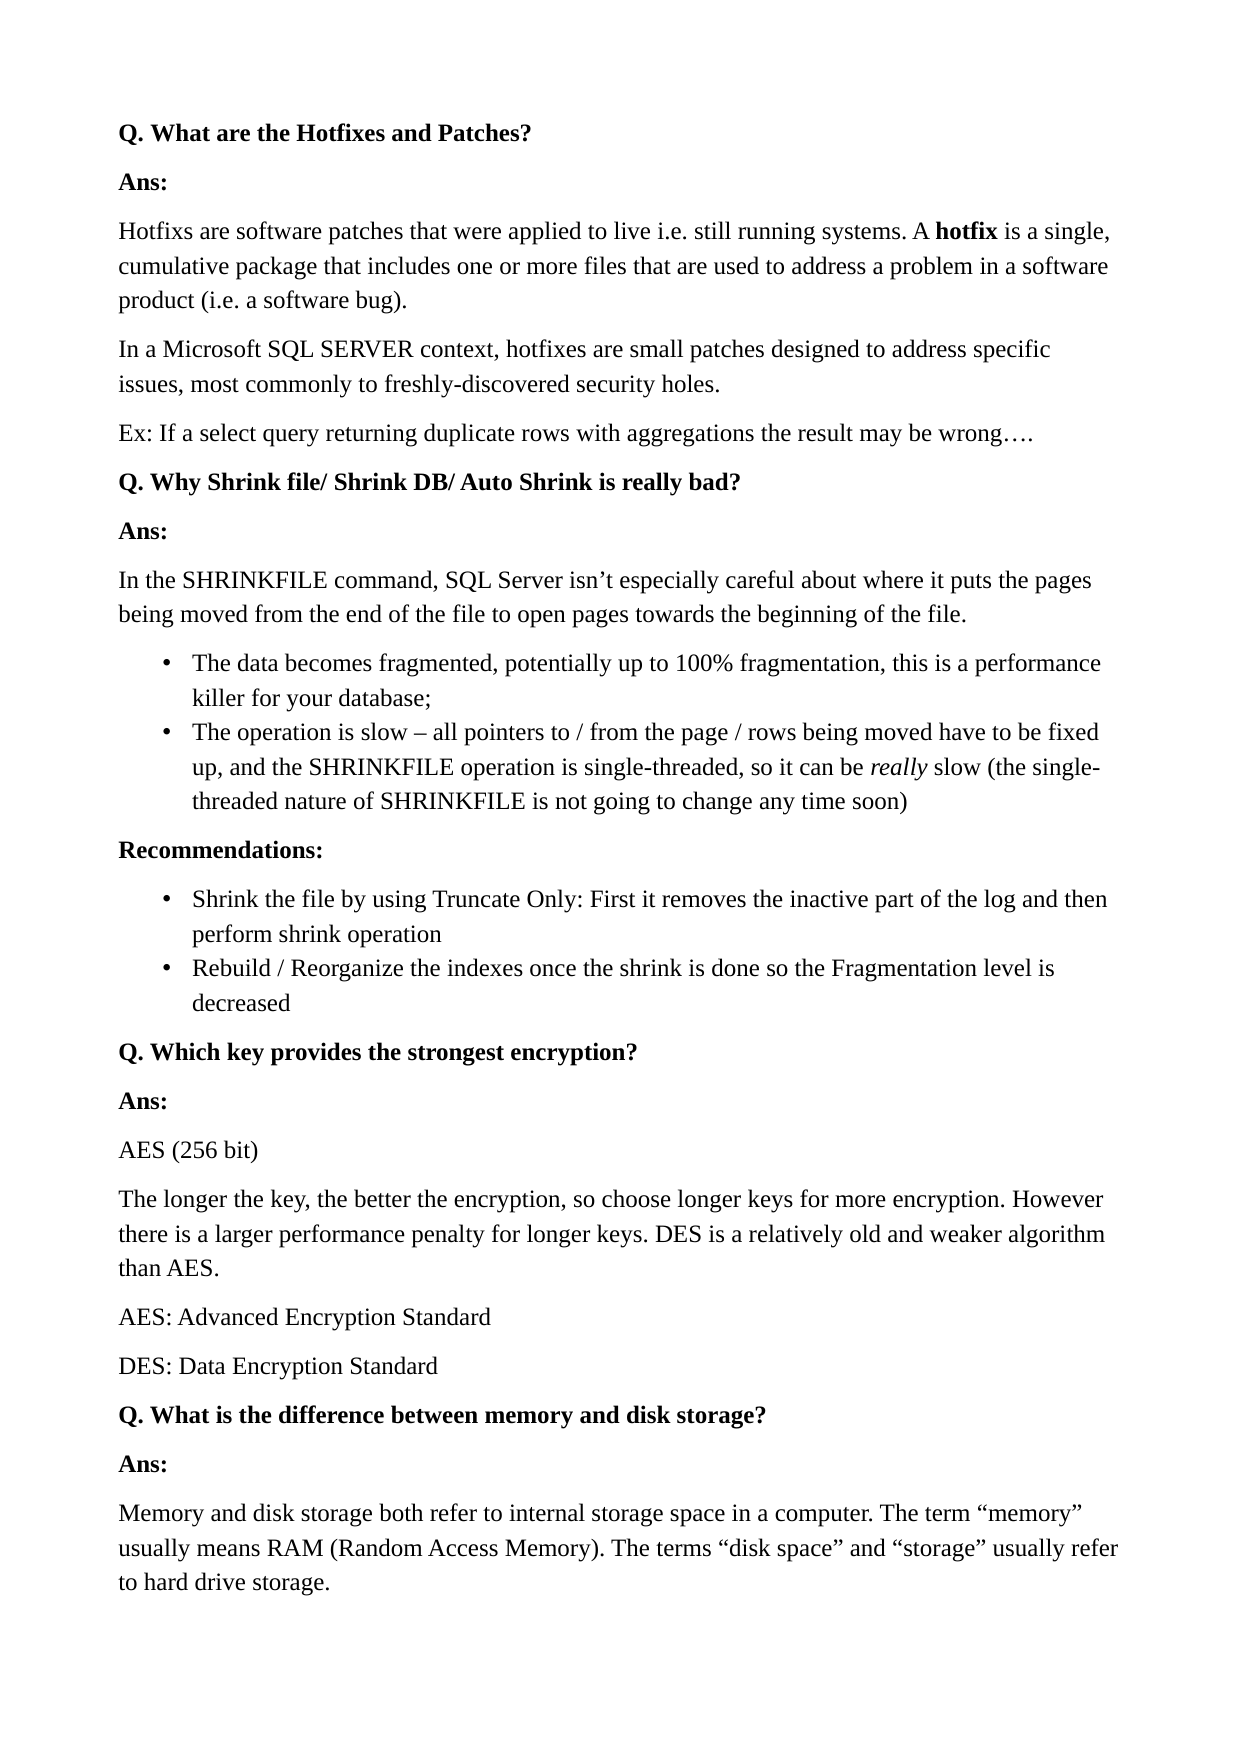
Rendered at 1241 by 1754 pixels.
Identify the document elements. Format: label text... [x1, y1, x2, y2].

text The longer the key, the better the encryption, so choose longer keys for more encryption. However there is a larger performance penalty for longer keys. DES is a relatively old and weaker algorithm than AES. [118, 1184, 1122, 1282]
list Rebuild / Reorganize the indexes once the shrink is done so the Fragmentation level is decreased [162, 953, 1122, 1017]
text In the SHRINKFILE command, SQL Server isn’t especially careful about where it puts the pages being moved from the end of the file to open pages towards the beginning of the file. [118, 565, 1122, 628]
text Q. What are the Hotfixes and Patches? [118, 118, 1122, 147]
text Q. Which key provides the strongest encryption? [118, 1037, 1122, 1066]
list The operation is slow – all pointers to / from the page / rows being moved have to be fixed up, and the SHRINKFILE operation is single-threaded, so it can be really slow (the single-threaded nature of SHRINKFILE is not going to change any time soon) [162, 717, 1122, 815]
text In a Microsoft SQL SERVER context, hotfixes are small patches designed to address specific issues, most commonly to freshly-discovered security holes. [118, 334, 1122, 397]
text Ans: [118, 516, 1122, 545]
text Ex: If a select query returning duplicate rows with aggregations the result may be wrong…. [118, 418, 1122, 447]
text Ans: [118, 1449, 1122, 1478]
list The data becomes fragmented, potentially up to 100% fragmentation, this is a performance killer for your database; [162, 648, 1122, 712]
text Q. Why Shrink file/ Shrink DB/ Auto Shrink is really bad? [118, 467, 1122, 496]
text AES (256 bit) [118, 1135, 1122, 1164]
text Ans: [118, 1086, 1122, 1115]
list Shrink the file by using Truncate Only: First it removes the inactive part of the log and then perform shrink operation [162, 884, 1122, 948]
text Recommendations: [118, 836, 1122, 864]
text Q. What is the difference between memory and disk storage? [118, 1400, 1122, 1429]
text DES: Data Encryption Standard [118, 1351, 1122, 1380]
text Hotfixs are software patches that were applied to live i.e. still running systems. A hotfix is a single, cumulative package that includes one or more files that are used to address a problem in a software product (i.e. a software bug). [118, 216, 1122, 314]
text Ans: [118, 167, 1122, 196]
text AES: Advanced Encryption Standard [118, 1302, 1122, 1331]
text Memory and disk storage both refer to internal storage space in a computer. The term “memory” usually means RAM (Random Access Memory). The terms “disk space” and “storage” usually refer to hard drive storage. [118, 1498, 1122, 1596]
